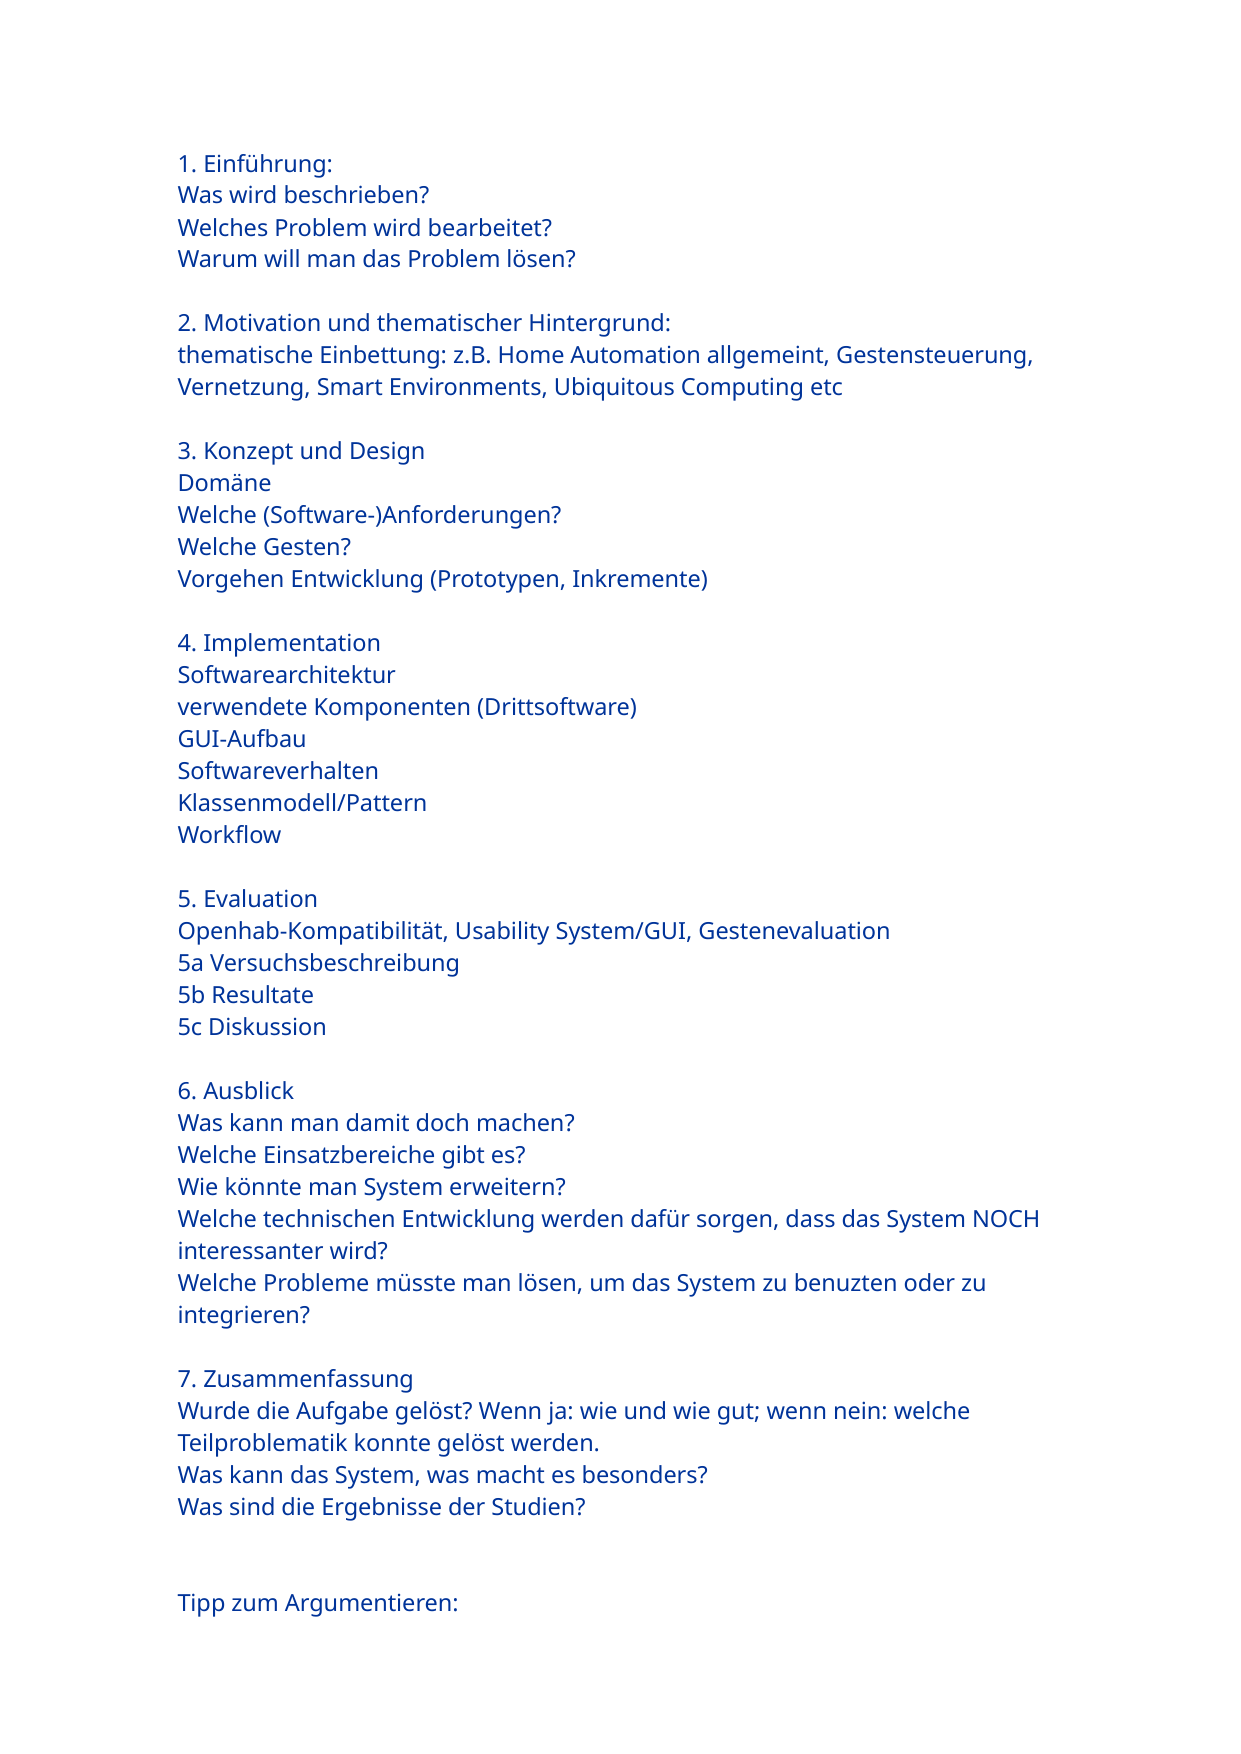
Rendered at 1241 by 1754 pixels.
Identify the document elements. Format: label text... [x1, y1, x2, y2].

text 1. Einführung: Was wird beschrieben? Welches Problem wird bearbeitet? Warum will man das Problem lösen? 2. Motivation und thematischer Hintergrund: thematische Einbettung: z.B. Home Automation allgemeint, Gestensteuerung, Vernetzung, Smart Environments, Ubiquitous Computing etc 3. Konzept und Design Domäne Welche (Software-)Anforderungen? Welche Gesten? Vorgehen Entwicklung (Prototypen, Inkremente) 4. Implementation Softwarearchitektur verwendete Komponenten (Drittsoftware) GUI-Aufbau Softwareverhalten Klassenmodell/Pattern Workflow 5. Evaluation Openhab-Kompatibilität, Usability System/GUI, Gestenevaluation 5a Versuchsbeschreibung 5b Resultate 5c Diskussion 6. Ausblick Was kann man damit doch machen? Welche Einsatzbereiche gibt es? Wie könnte man System erweitern? Welche technischen Entwicklung werden dafür sorgen, dass das System NOCH interessanter wird? Welche Probleme müsste man lösen, um das System zu benuzten oder zu integrieren? 7. Zusammenfassung Wurde die Aufgabe gelöst? Wenn ja: wie und wie gut; wenn nein: welche Teilproblematik konnte gelöst werden. Was kann das System, was macht es besonders? Was sind die Ergebnisse der Studien? Tipp zum Argumentieren: [177, 147, 1063, 1618]
